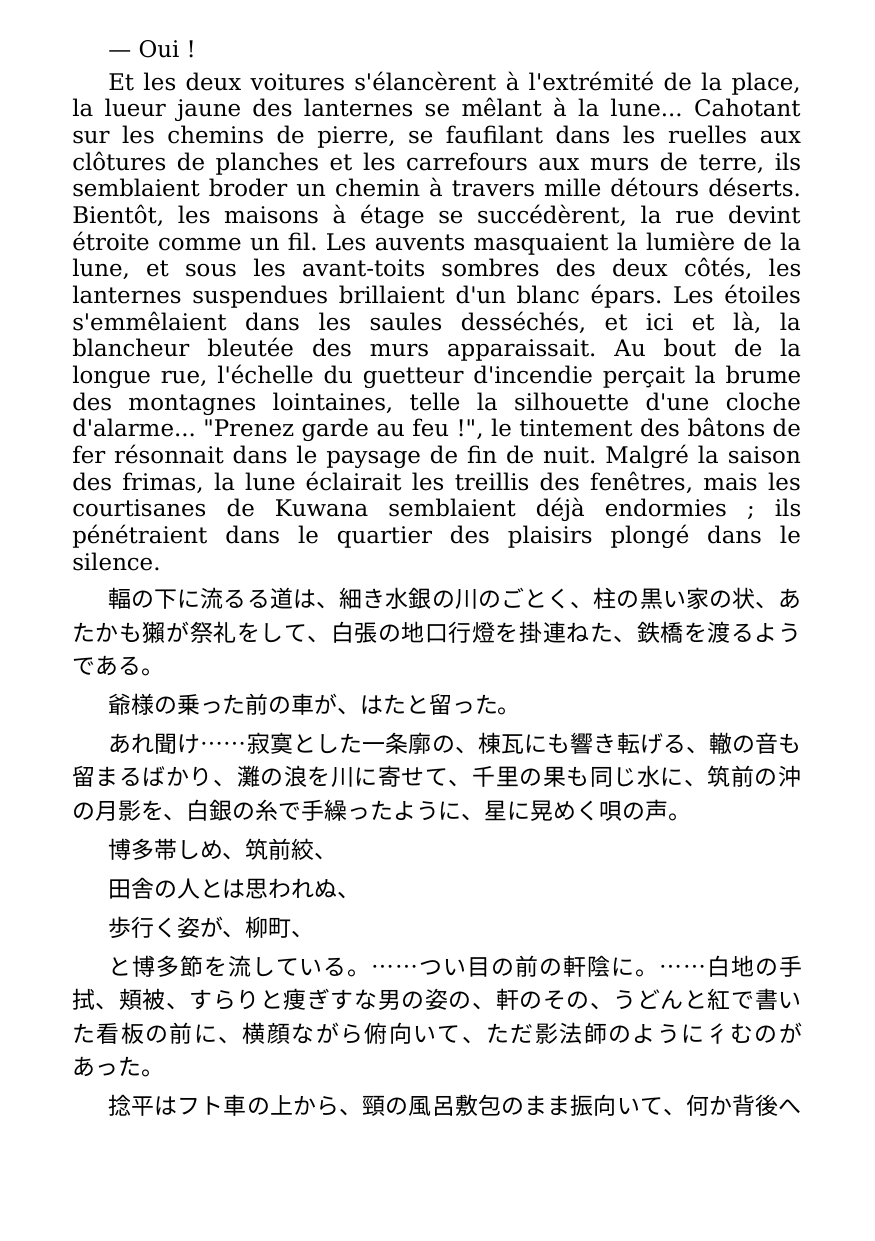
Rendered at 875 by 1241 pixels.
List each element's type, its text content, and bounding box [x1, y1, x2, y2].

text — Oui ! [72, 36, 802, 63]
text あれ聞け……寂寞とした一条廓の、棟瓦にも響き転げる、轍の音も留まるばかり、灘の浪を川に寄せて、千里の果も同じ水に、筑前の沖の月影を、白銀の糸で手繰ったように、星に晃めく唄の声。 [72, 726, 802, 826]
text 輻の下に流るる道は、細き水銀の川のごとく、柱の黒い家の状、あたかも獺が祭礼をして、白張の地口行燈を掛連ねた、鉄橋を渡るようである。 [72, 581, 802, 681]
text と博多節を流している。……つい目の前の軒陰に。……白地の手拭、頬被、すらりと痩ぎすな男の姿の、軒のその、うどんと紅で書いた看板の前に、横顔ながら俯向いて、ただ影法師のように彳むのがあった。 [72, 949, 802, 1082]
text 爺様の乗った前の車が、はたと留った。 [72, 687, 802, 720]
text 博多帯しめ、筑前絞、 [72, 832, 802, 865]
text 捻平はフト車の上から、頸の風呂敷包のまま振向いて、何か背後へ [72, 1088, 802, 1121]
text Et les deux voitures s'élancèrent à l'extrémité de la place, la lueur jaune des lanternes se mêlant à la lune... Cahotant sur les chemins de pierre, se faufilant dans les ruelles aux clôtures de planches et les carrefours aux murs de terre, ils semblaient broder un chemin à travers mille détours déserts. Bientôt, les maisons à étage se succédèrent, la rue devint étroite comme un fil. Les auvents masquaient la lumière de la lune, et sous les avant-toits sombres des deux côtés, les lanternes suspendues brillaient d'un blanc épars. Les étoiles s'emmêlaient dans les saules desséchés, et ici et là, la blancheur bleutée des murs apparaissait. Au bout de la longue rue, l'échelle du guetteur d'incendie perçait la brume des montagnes lointaines, telle la silhouette d'une cloche d'alarme... "Prenez garde au feu !", le tintement des bâtons de fer résonnait dans le paysage de fin de nuit. Malgré la saison des frimas, la lune éclairait les treillis des fenêtres, mais les courtisanes de Kuwana semblaient déjà endormies ; ils pénétraient dans le quartier des plaisirs plongé dans le silence. [72, 69, 802, 575]
text 田舎の人とは思われぬ、 [72, 871, 802, 904]
text 歩行く姿が、柳町、 [72, 910, 802, 943]
